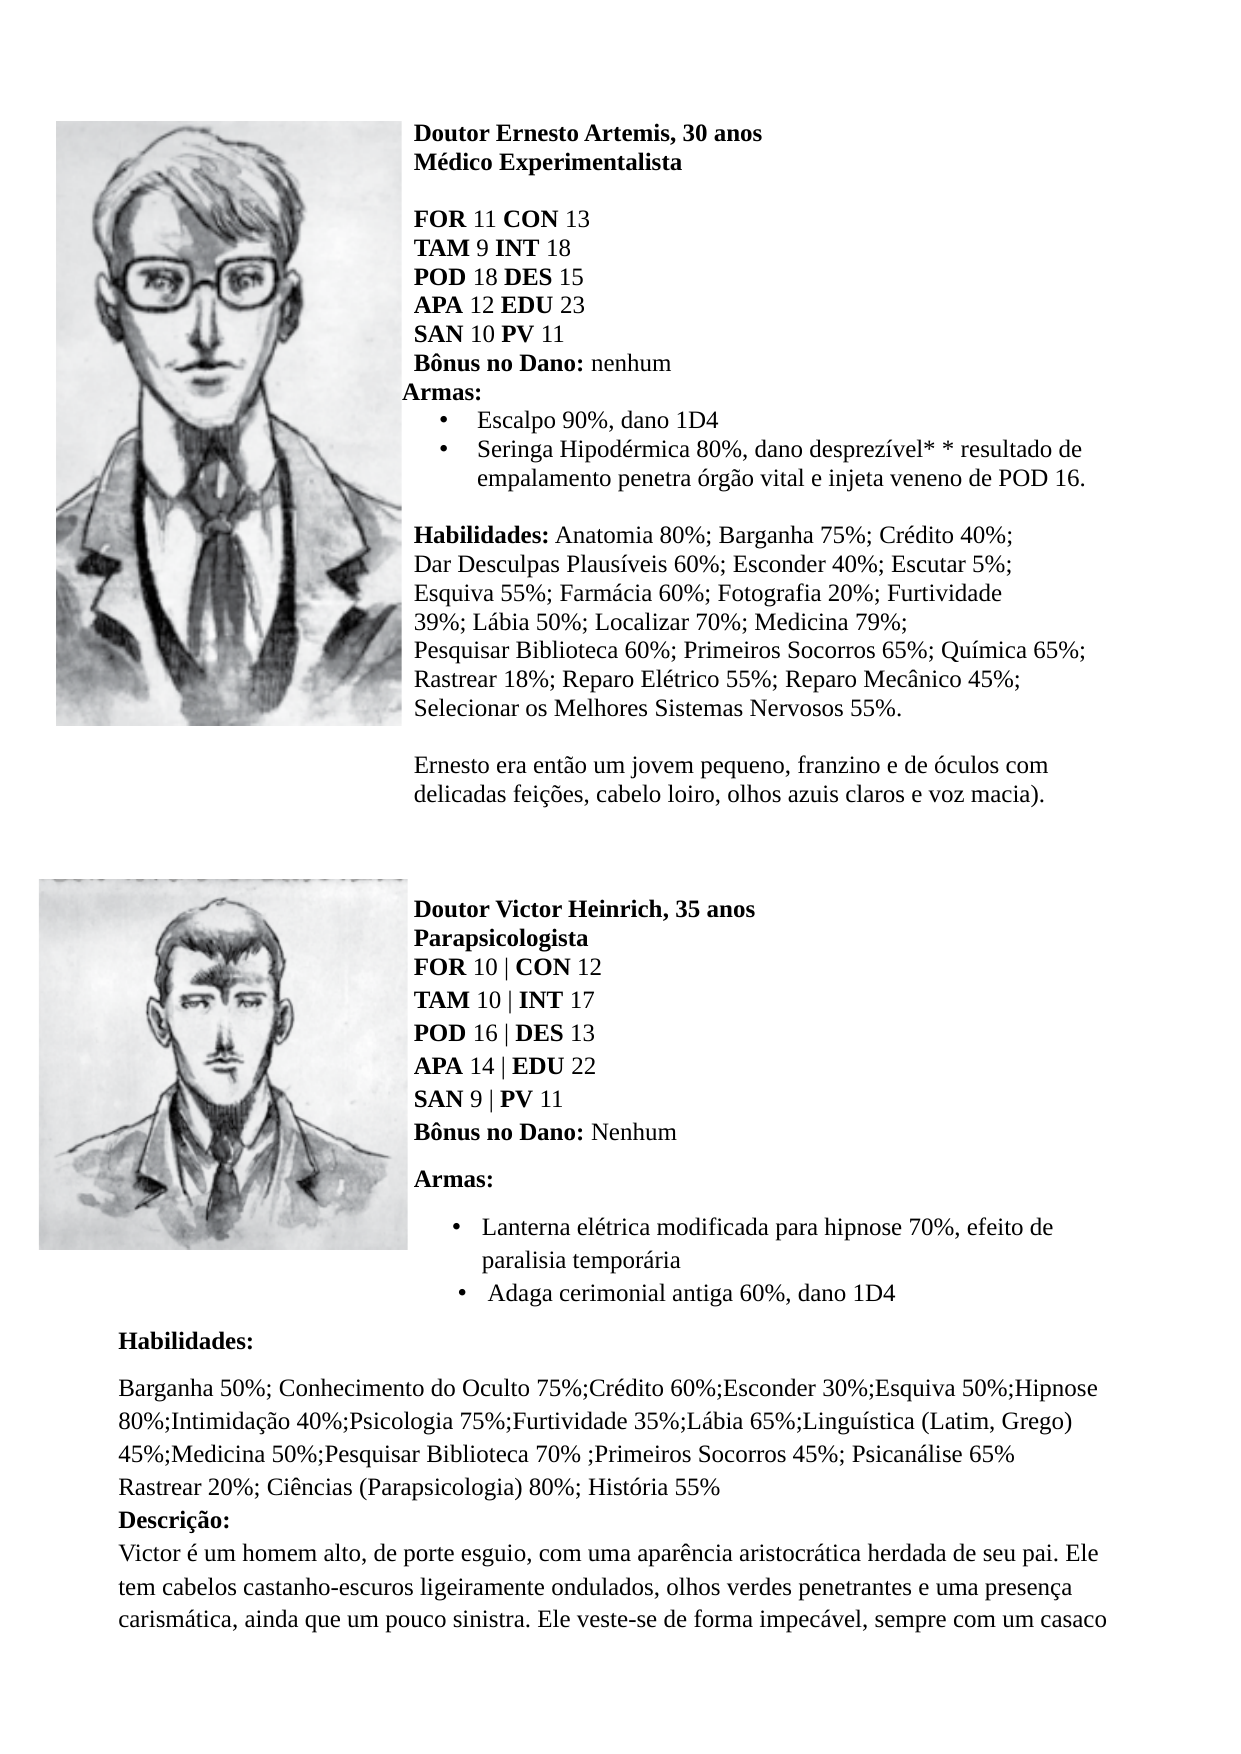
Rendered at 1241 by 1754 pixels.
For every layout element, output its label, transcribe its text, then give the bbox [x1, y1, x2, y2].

text TAM 9 INT 18 [402, 233, 1122, 262]
text Pesquisar Biblioteca 60%; Primeiros Socorros 65%; Química 65%; Rastrear 18%; Reparo Elétrico 55%; Reparo Mecânico 45%; Selecionar os Melhores Sistemas Nervosos 55%. [118, 636, 1122, 751]
text Descrição: Victor é um homem alto, de porte esguio, com uma aparência aristocrática herdada de seu pai. Ele tem cabelos castanho-escuros ligeiramente ondulados, olhos verdes penetrantes e uma presença carismática, ainda que um pouco sinistra. Ele veste-se de forma impecável, sempre com um casaco [118, 1506, 1122, 1633]
picture [56, 121, 402, 726]
list Escalpo 90%, dano 1D4 [402, 406, 1122, 434]
text Habilidades: [118, 1326, 1122, 1354]
text Bônus no Dano: nenhum [402, 348, 1122, 377]
list Seringa Hipodérmica 80%, dano desprezível* * resultado de empalamento penetra órgão vital e injeta veneno de POD 16. [402, 434, 1122, 492]
text SAN 10 PV 11 [402, 319, 1122, 348]
text Ernesto era então um jovem pequeno, franzino e de óculos com delicadas feições, cabelo loiro, olhos azuis claros e voz macia). [118, 751, 1122, 808]
text Armas: [408, 1164, 1122, 1193]
list Adaga cerimonial antiga 60%, dano 1D4 [458, 1278, 1122, 1307]
text Barganha 50%; Conhecimento do Oculto 75%;Crédito 60%;Esconder 30%;Esquiva 50%;Hipnose 80%;Intimidação 40%;Psicologia 75%;Furtividade 35%;Lábia 65%;Linguística (Latim, Grego) 45%;Medicina 50%;Pesquisar Biblioteca 70% ;Primeiros Socorros 45%; Psicanálise 65% [118, 1373, 1122, 1468]
text Doutor Victor Heinrich, 35 anos Parapsicologista [408, 894, 1122, 952]
list Lanterna elétrica modificada para hipnose 70%, efeito de paralisia temporária [162, 1212, 1122, 1274]
text FOR 11 CON 13 [402, 204, 1122, 233]
text Médico Experimentalista [402, 147, 1122, 176]
text Habilidades: Anatomia 80%; Barganha 75%; Crédito 40%; [402, 521, 1122, 549]
picture [38, 879, 408, 1250]
text Dar Desculpas Plausíveis 60%; Esconder 40%; Escutar 5%; Esquiva 55%; Farmácia 60%; Fotografia 20%; Furtividade 39%; Lábia 50%; Localizar 70%; Medicina 79%; [402, 549, 1122, 636]
text Rastrear 20%; Ciências (Parapsicologia) 80%; História 55% [118, 1472, 1122, 1501]
text Armas: [402, 377, 1122, 406]
text APA 12 EDU 23 [402, 291, 1122, 319]
text Doutor Ernesto Artemis, 30 anos [118, 118, 1122, 147]
text FOR 10 | CON 12 TAM 10 | INT 17 POD 16 | DES 13 APA 14 | EDU 22 SAN 9 | PV 11 Bônus no Dano: Nenhum [408, 952, 1122, 1146]
text POD 18 DES 15 [402, 262, 1122, 291]
